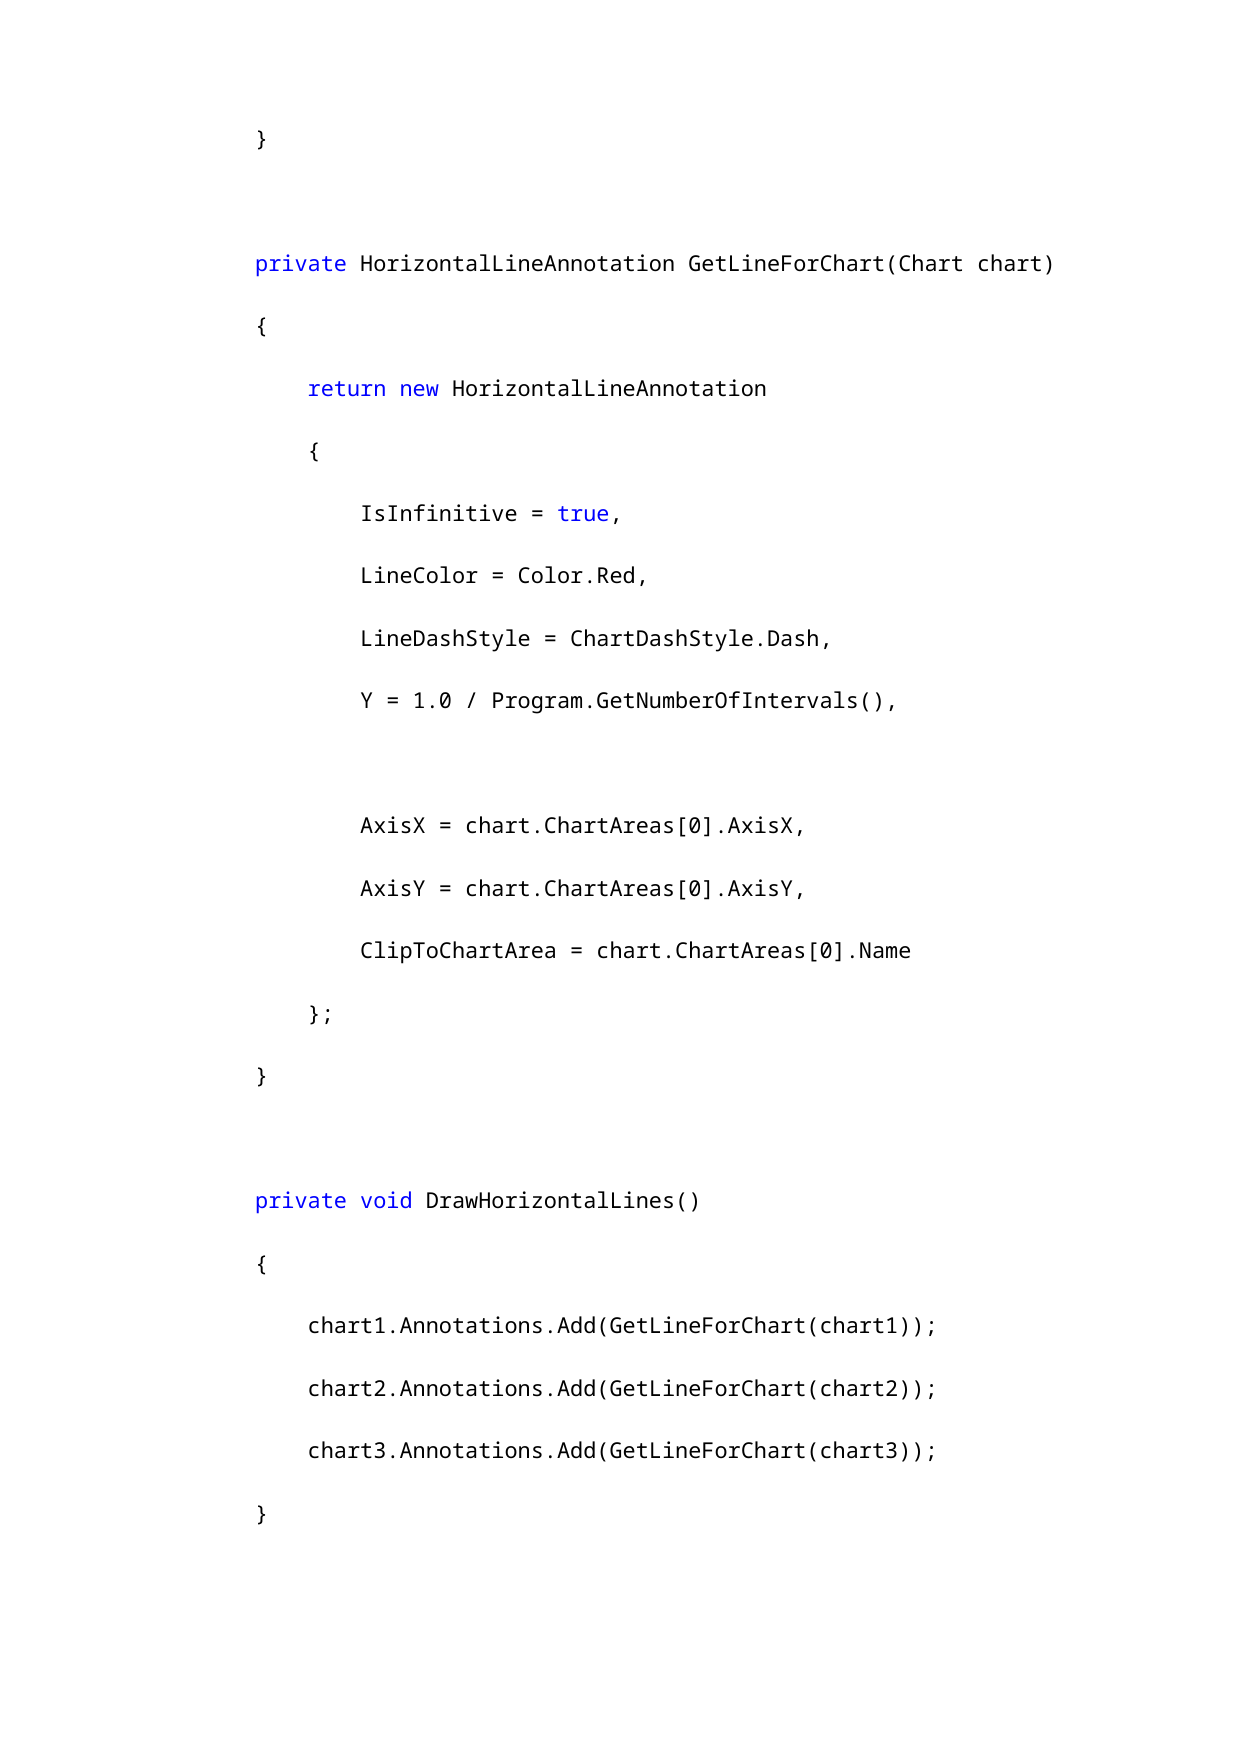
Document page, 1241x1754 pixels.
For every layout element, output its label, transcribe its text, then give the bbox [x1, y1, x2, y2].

text IsInfinitive = true, [150, 471, 1090, 534]
text { [150, 409, 1090, 471]
text LineDashStyle = ChartDashStyle.Dash, [150, 596, 1090, 659]
text } [150, 96, 1090, 159]
text }; [150, 971, 1090, 1034]
text Y = 1.0 / Program.GetNumberOfIntervals(), [150, 659, 1090, 721]
text chart1.Annotations.Add(GetLineForChart(chart1)); [150, 1284, 1090, 1346]
text AxisX = chart.ChartAreas[0].AxisX, [150, 784, 1090, 846]
text LineColor = Color.Red, [150, 534, 1090, 596]
text } [150, 1034, 1090, 1096]
text private void DrawHorizontalLines() [150, 1159, 1090, 1221]
text private HorizontalLineAnnotation GetLineForChart(Chart chart) [150, 221, 1090, 284]
text { [150, 1221, 1090, 1284]
text chart3.Annotations.Add(GetLineForChart(chart3)); [150, 1409, 1090, 1471]
text return new HorizontalLineAnnotation [150, 346, 1090, 409]
text ClipToChartArea = chart.ChartAreas[0].Name [150, 909, 1090, 971]
text chart2.Annotations.Add(GetLineForChart(chart2)); [150, 1346, 1090, 1409]
text AxisY = chart.ChartAreas[0].AxisY, [150, 846, 1090, 909]
text { [150, 284, 1090, 346]
text } [150, 1471, 1090, 1534]
